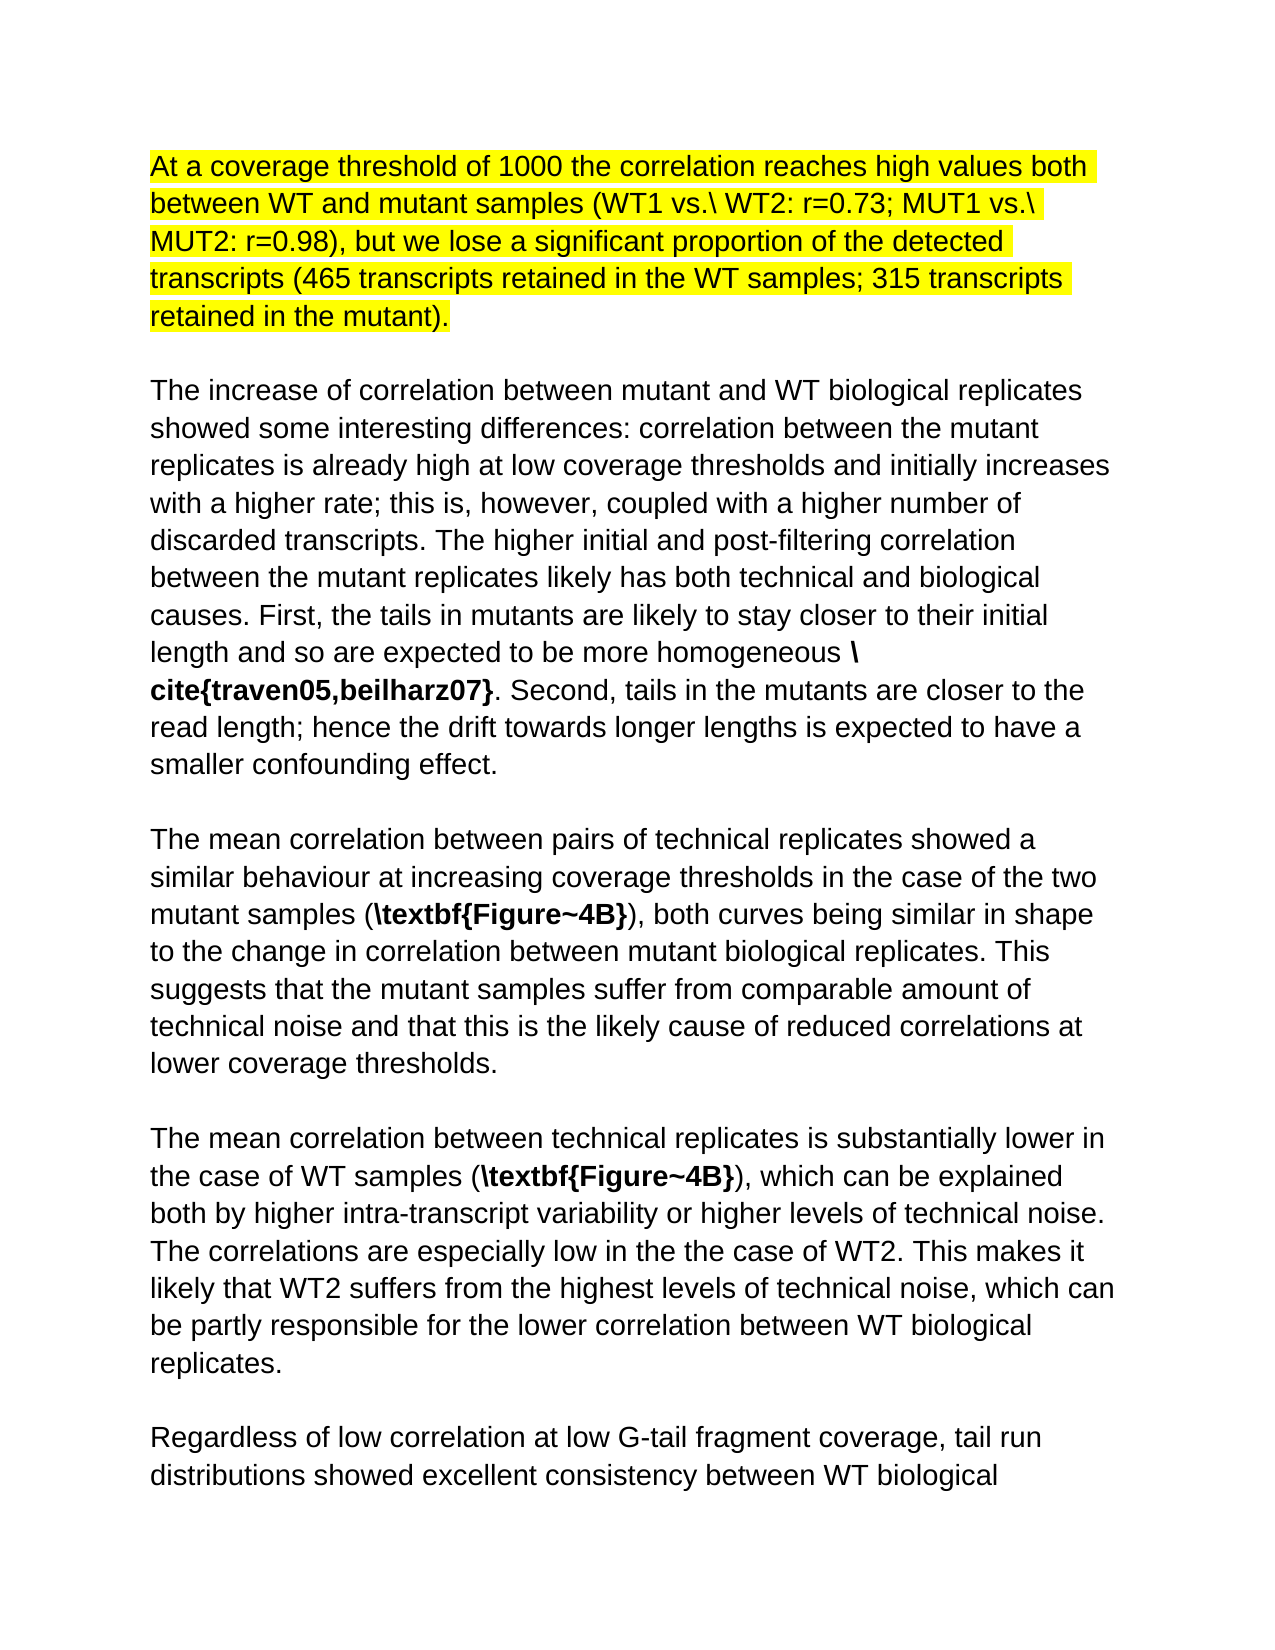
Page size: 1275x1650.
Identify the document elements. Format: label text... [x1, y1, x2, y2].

text The mean correlation between technical replicates is substantially lower in the case of WT samples (\textbf{Figure~4B}), which can be explained both by higher intra-transcript variability or higher levels of technical noise. The correlations are especially low in the the case of WT2. This makes it likely that WT2 suffers from the highest levels of technical noise, which can be partly responsible for the lower correlation between WT biological replicates. [150, 1122, 1125, 1379]
text The increase of correlation between mutant and WT biological replicates showed some interesting differences: correlation between the mutant replicates is already high at low coverage thresholds and initially increases with a higher rate; this is, however, coupled with a higher number of discarded transcripts. The higher initial and post-filtering correlation between the mutant replicates likely has both technical and biological causes. First, the tails in mutants are likely to stay closer to their initial length and so are expected to be more homogeneous \cite{traven05,beilharz07}. Second, tails in the mutants are closer to the read length; hence the drift towards longer lengths is expected to have a smaller confounding effect. [150, 374, 1125, 781]
text At a coverage threshold of 1000 the correlation reaches high values both between WT and mutant samples (WT1 vs.\ WT2: r=0.73; MUT1 vs.\ MUT2: r=0.98), but we lose a significant proportion of the detected transcripts (465 transcripts retained in the WT samples; 315 transcripts retained in the mutant). [150, 150, 1125, 332]
text Regardless of low correlation at low G-tail fragment coverage, tail run distributions showed excellent consistency between WT biological [150, 1421, 1125, 1491]
text The mean correlation between pairs of technical replicates showed a similar behaviour at increasing coverage thresholds in the case of the two mutant samples (\textbf{Figure~4B}), both curves being similar in shape to the change in correlation between mutant biological replicates. This suggests that the mutant samples suffer from comparable amount of technical noise and that this is the likely cause of reduced correlations at lower coverage thresholds. [150, 823, 1125, 1080]
